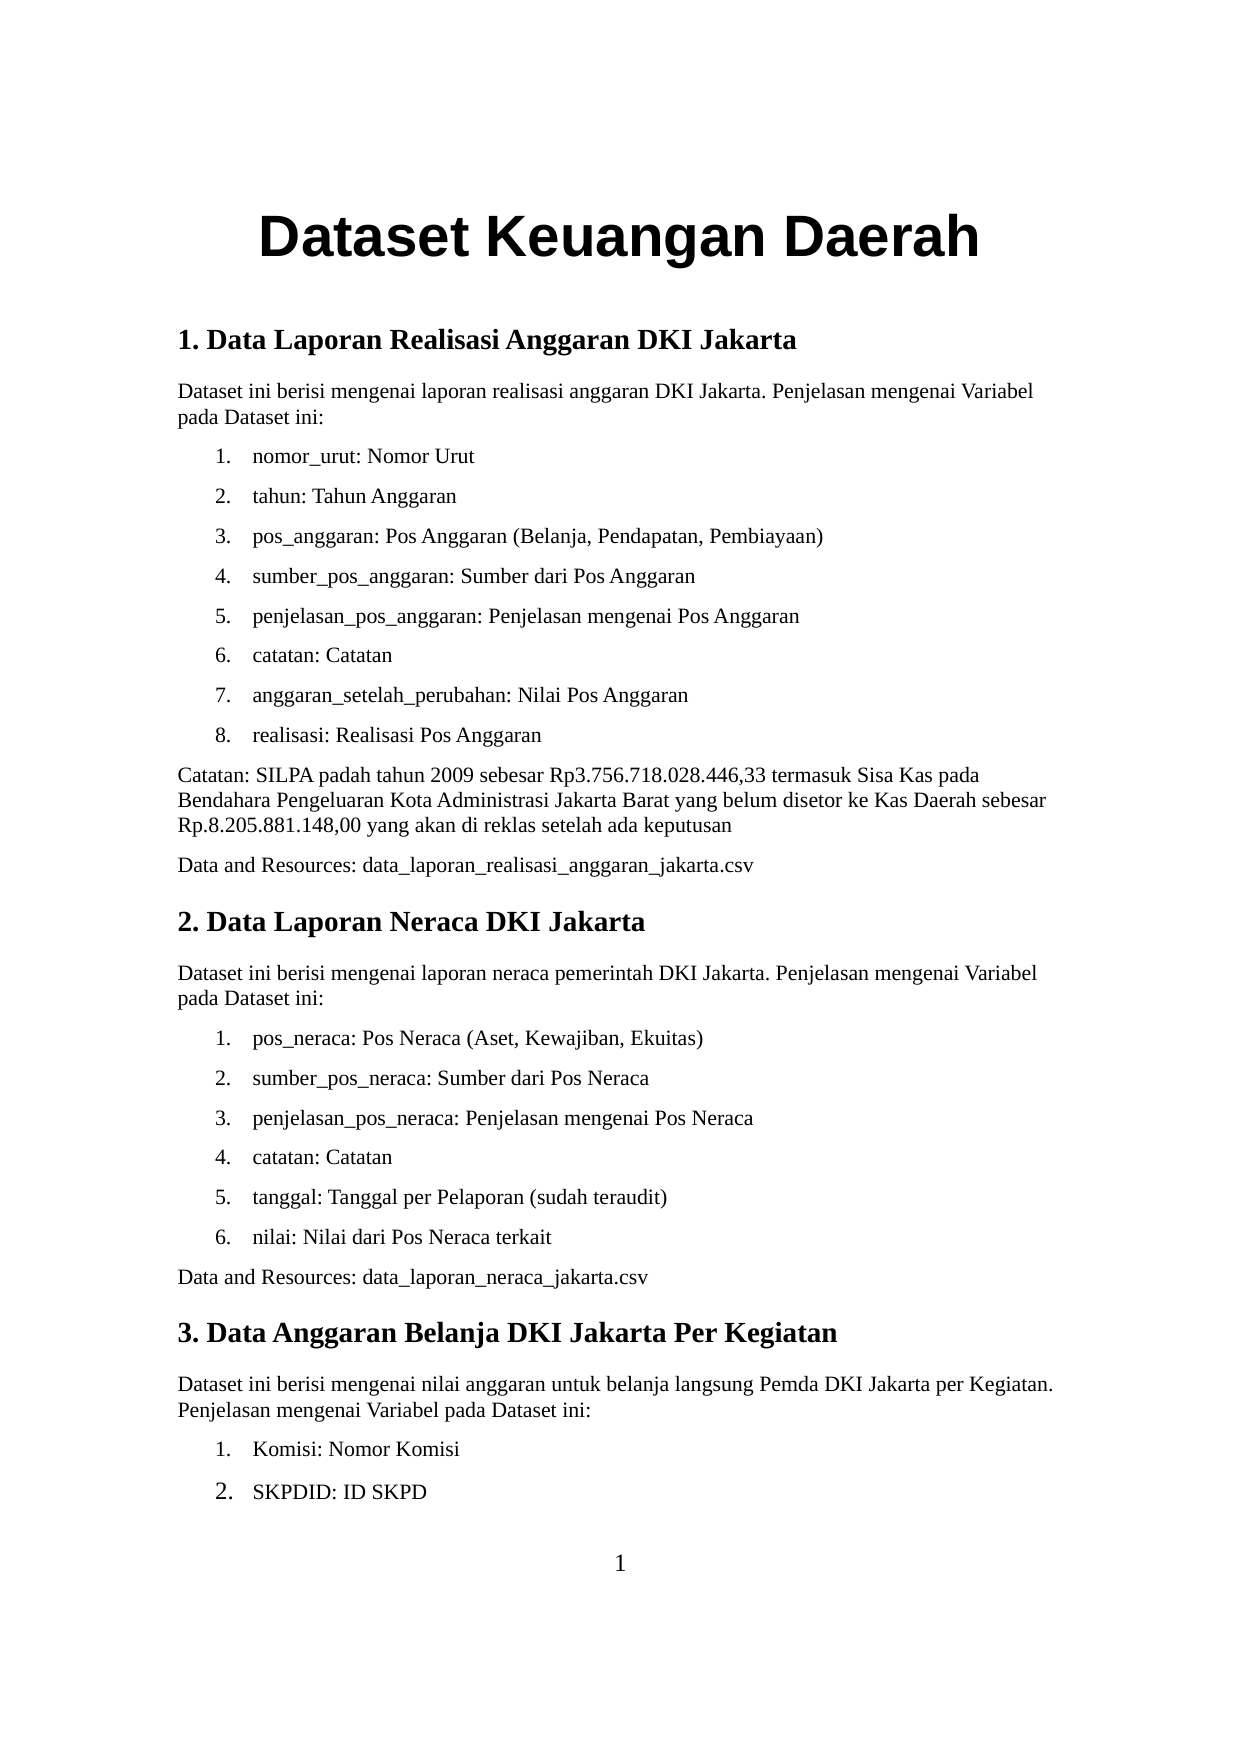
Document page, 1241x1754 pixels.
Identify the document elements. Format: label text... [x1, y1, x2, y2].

list Komisi: Nomor Komisi [215, 1436, 1063, 1462]
list sumber_pos_anggaran: Sumber dari Pos Anggaran [215, 563, 1063, 588]
list sumber_pos_neraca: Sumber dari Pos Neraca [215, 1065, 1063, 1090]
list realisasi: Realisasi Pos Anggaran [215, 722, 1063, 747]
list nilai: Nilai dari Pos Neraca terkait [215, 1224, 1063, 1249]
text Dataset ini berisi mengenai laporan realisasi anggaran DKI Jakarta. Penjelasan mengenai Variabel pada Dataset ini: [177, 378, 1063, 429]
subtitle Data Anggaran Belanja DKI Jakarta Per Kegiatan [177, 1315, 1063, 1349]
subtitle Data Laporan Realisasi Anggaran DKI Jakarta [177, 322, 1063, 356]
list anggaran_setelah_perubahan: Nilai Pos Anggaran [215, 682, 1063, 707]
text Dataset ini berisi mengenai nilai anggaran untuk belanja langsung Pemda DKI Jakarta per Kegiatan. Penjelasan mengenai Variabel pada Dataset ini: [177, 1371, 1063, 1422]
list catatan: Catatan [215, 642, 1063, 668]
title Dataset Keuangan Daerah [177, 202, 1063, 269]
list penjelasan_pos_neraca: Penjelasan mengenai Pos Neraca [215, 1104, 1063, 1130]
list tahun: Tahun Anggaran [215, 483, 1063, 508]
subtitle Data Laporan Neraca DKI Jakarta [177, 904, 1063, 937]
text Data and Resources: data_laporan_realisasi_anggaran_jakarta.csv [177, 852, 1063, 877]
list pos_neraca: Pos Neraca (Aset, Kewajiban, Ekuitas) [215, 1025, 1063, 1050]
text Dataset ini berisi mengenai laporan neraca pemerintah DKI Jakarta. Penjelasan mengenai Variabel pada Dataset ini: [177, 960, 1063, 1010]
list penjelasan_pos_anggaran: Penjelasan mengenai Pos Anggaran [215, 603, 1063, 628]
text Data and Resources: data_laporan_neraca_jakarta.csv [177, 1264, 1063, 1289]
list pos_anggaran: Pos Anggaran (Belanja, Pendapatan, Pembiayaan) [215, 523, 1063, 548]
list catatan: Catatan [215, 1144, 1063, 1169]
list tanggal: Tanggal per Pelaporan (sudah teraudit) [215, 1184, 1063, 1209]
list nomor_urut: Nomor Urut [215, 443, 1063, 469]
list SKPDID: ID SKPD [215, 1476, 1063, 1505]
text Catatan: SILPA padah tahun 2009 sebesar Rp3.756.718.028.446,33 termasuk Sisa Kas pada Bendahara Pengeluaran Kota Administrasi Jakarta Barat yang belum disetor ke Kas Daerah sebesar Rp.8.205.881.148,00 yang akan di reklas setelah ada keputusan [177, 762, 1063, 837]
